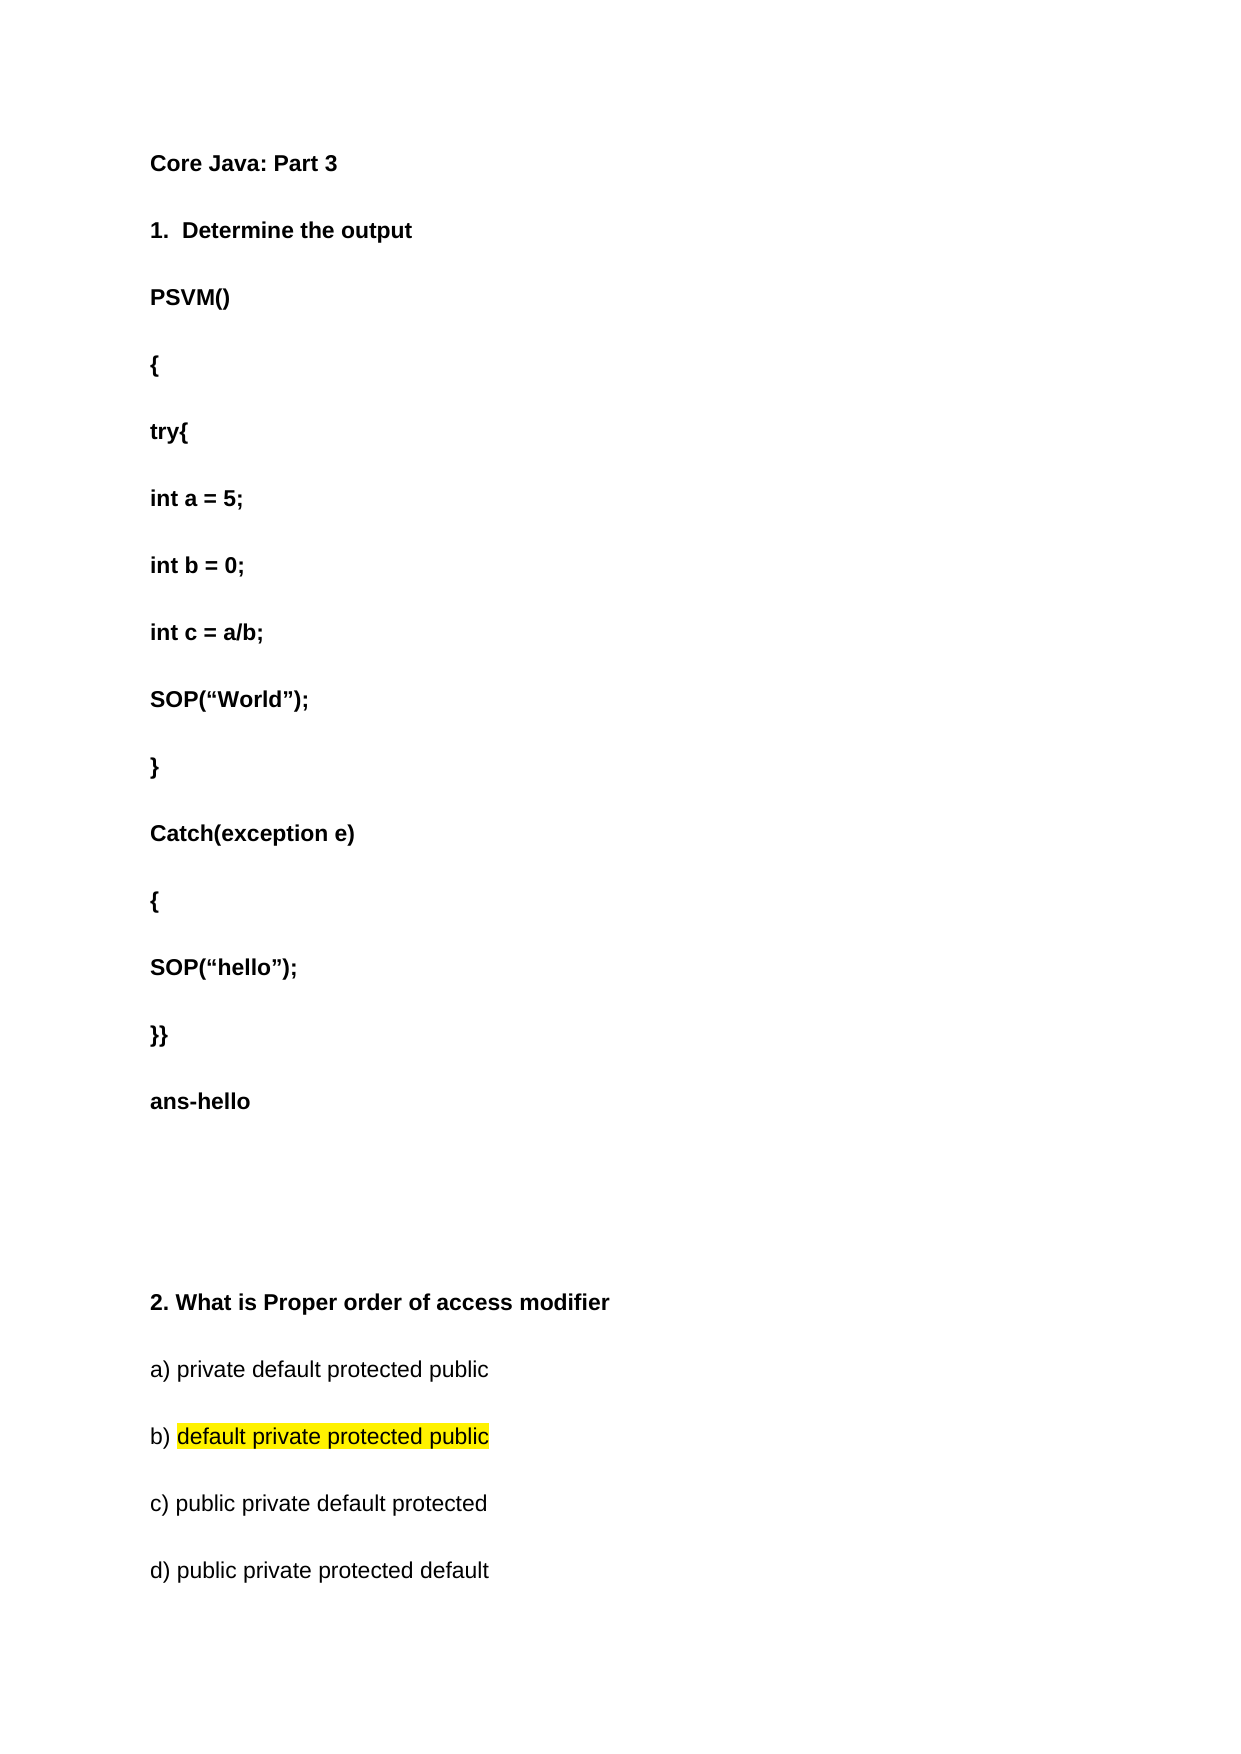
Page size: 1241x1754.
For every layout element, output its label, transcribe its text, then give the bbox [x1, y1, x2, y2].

text c) public private default protected [150, 1489, 1090, 1516]
text { [150, 887, 1090, 913]
text a) private default protected public [150, 1356, 1090, 1382]
text Catch(exception e) [150, 820, 1090, 846]
text d) public private protected default [150, 1557, 1090, 1583]
text Core Java: Part 3 [150, 150, 1090, 176]
text int a = 5; [150, 485, 1090, 511]
text 2. What is Proper order of access modifier [150, 1289, 1090, 1315]
text } [150, 753, 1090, 779]
text try{ [150, 418, 1090, 444]
text SOP(“hello”); [150, 954, 1090, 980]
text PSVM() [150, 284, 1090, 310]
text { [150, 351, 1090, 377]
text int c = a/b; [150, 619, 1090, 645]
text }} [150, 1021, 1090, 1047]
text b) default private protected public [150, 1423, 1090, 1449]
text 1. Determine the output [150, 217, 1090, 243]
text ans-hello [150, 1088, 1090, 1114]
text int b = 0; [150, 552, 1090, 578]
text SOP(“World”); [150, 686, 1090, 712]
